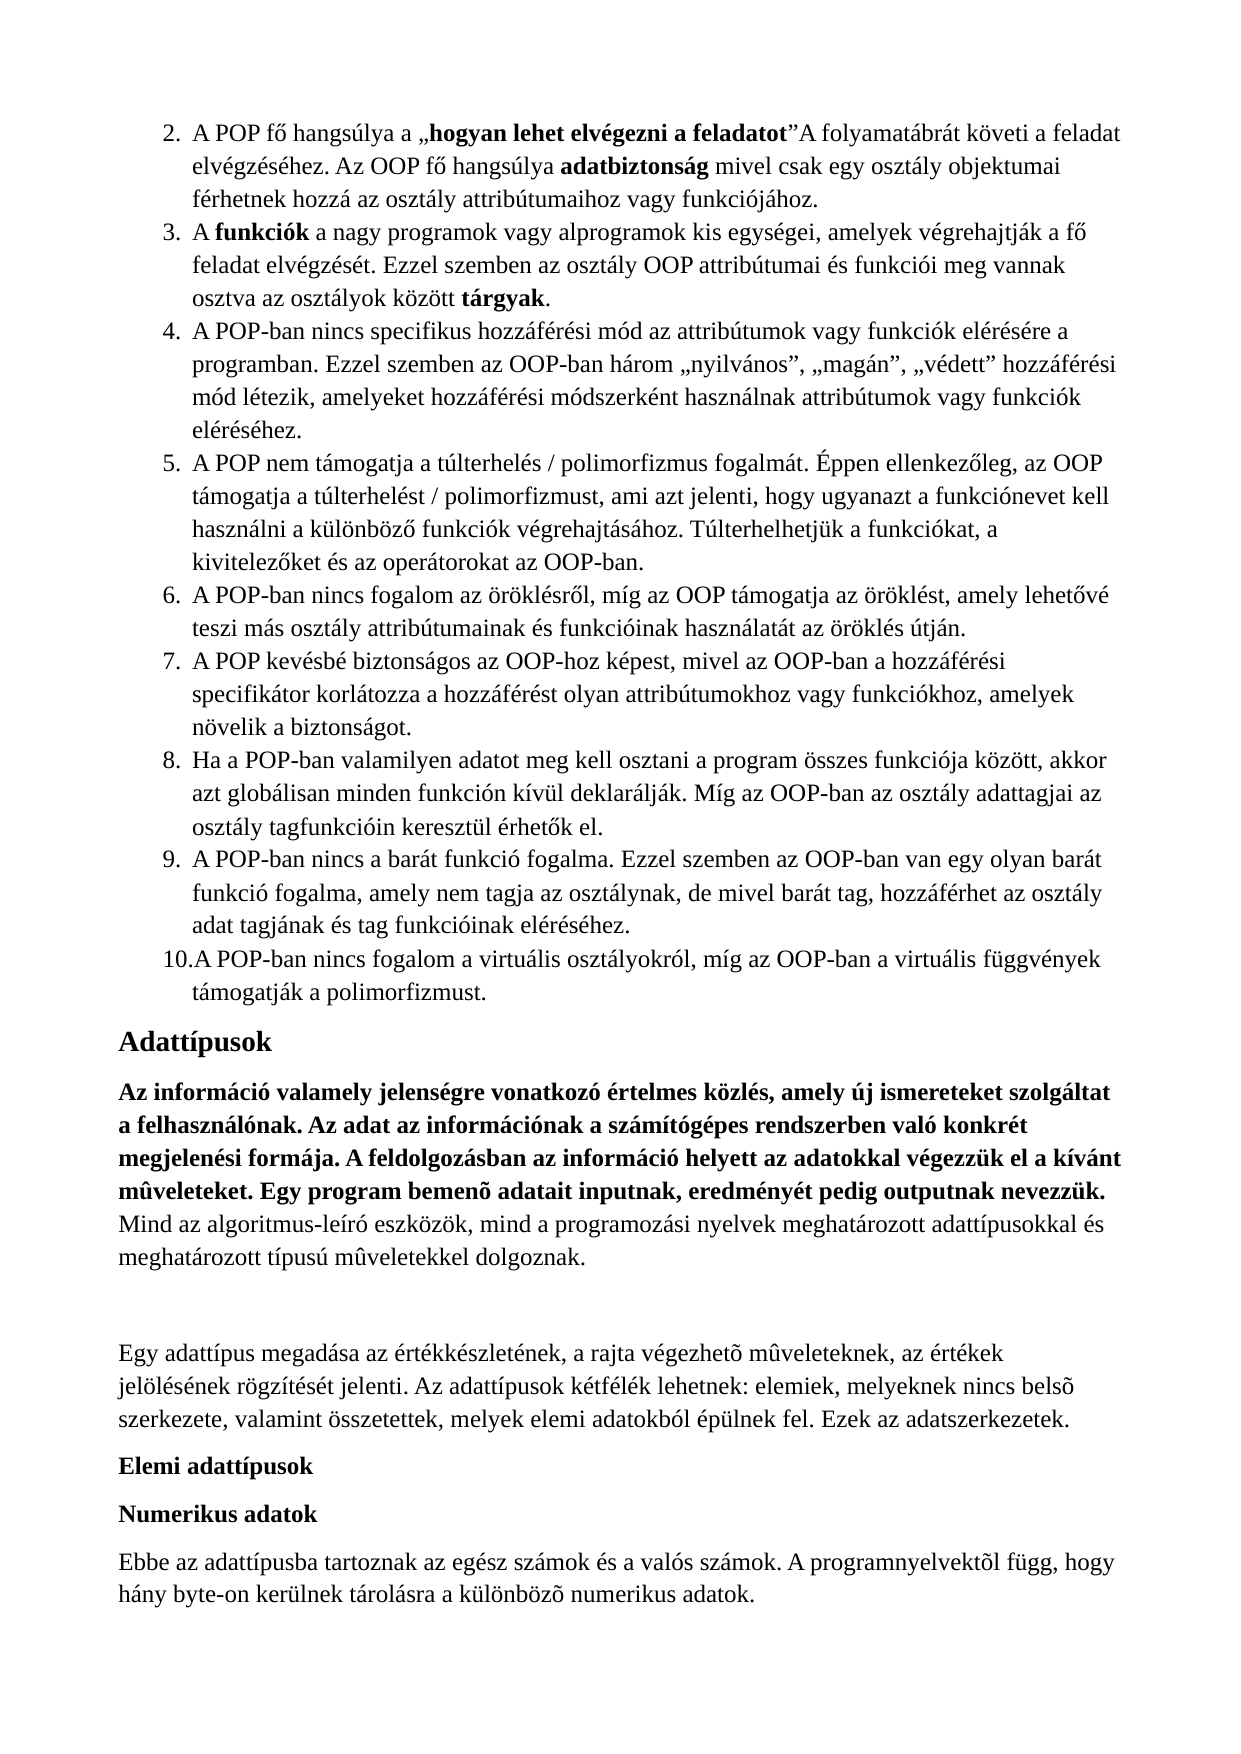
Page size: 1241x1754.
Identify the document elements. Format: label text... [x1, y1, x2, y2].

list A POP fő hangsúlya a „hogyan lehet elvégezni a feladatot”A folyamatábrát követi a feladat elvégzéséhez. Az OOP fő hangsúlya adatbiztonság mivel csak egy osztály objektumai férhetnek hozzá az osztály attribútumaihoz vagy funkciójához. [162, 118, 1122, 213]
list A POP-ban nincs specifikus hozzáférési mód az attribútumok vagy funkciók elérésére a programban. Ezzel szemben az OOP-ban három „nyilvános”, „magán”, „védett” hozzáférési mód létezik, amelyeket hozzáférési módszerként használnak attribútumok vagy funkciók eléréséhez. [162, 316, 1122, 444]
text Elemi adattípusok [118, 1451, 1122, 1480]
text Adattípusok [118, 1024, 1122, 1058]
text Numerikus adatok [118, 1499, 1122, 1528]
list A POP-ban nincs fogalom az öröklésről, míg az OOP támogatja az öröklést, amely lehetővé teszi más osztály attribútumainak és funkcióinak használatát az öröklés útján. [162, 580, 1122, 642]
list A POP kevésbé biztonságos az OOP-hoz képest, mivel az OOP-ban a hozzáférési specifikátor korlátozza a hozzáférést olyan attribútumokhoz vagy funkciókhoz, amelyek növelik a biztonságot. [162, 646, 1122, 741]
list A POP-ban nincs a barát funkció fogalma. Ezzel szemben az OOP-ban van egy olyan barát funkció fogalma, amely nem tagja az osztálynak, de mivel barát tag, hozzáférhet az osztály adat tagjának és tag funkcióinak eléréséhez. [162, 844, 1122, 939]
text Az információ valamely jelenségre vonatkozó értelmes közlés, amely új ismereteket szolgáltat a felhasználónak. Az adat az információnak a számítógépes rendszerben való konkrét megjelenési formája. A feldolgozásban az információ helyett az adatokkal végezzük el a kívánt mûveleteket. Egy program bemenõ adatait inputnak, eredményét pedig outputnak nevezzük. Mind az algoritmus-leíró eszközök, mind a programozási nyelvek meghatározott adattípusokkal és meghatározott típusú mûveletekkel dolgoznak. [118, 1077, 1122, 1271]
list A POP-ban nincs fogalom a virtuális osztályokról, míg az OOP-ban a virtuális függvények támogatják a polimorfizmust. [162, 944, 1122, 1005]
text Ebbe az adattípusba tartoznak az egész számok és a valós számok. A programnyelvektõl függ, hogy hány byte-on kerülnek tárolásra a különbözõ numerikus adatok. [118, 1547, 1122, 1608]
text Egy adattípus megadása az értékkészletének, a rajta végezhetõ mûveleteknek, az értékek jelölésének rögzítését jelenti. Az adattípusok kétfélék lehetnek: elemiek, melyeknek nincs belsõ szerkezete, valamint összetettek, melyek elemi adatokból épülnek fel. Ezek az adatszerkezetek. [118, 1338, 1122, 1432]
list A POP nem támogatja a túlterhelés / polimorfizmus fogalmát. Éppen ellenkezőleg, az OOP támogatja a túlterhelést / polimorfizmust, ami azt jelenti, hogy ugyanazt a funkciónevet kell használni a különböző funkciók végrehajtásához. Túlterhelhetjük a funkciókat, a kivitelezőket és az operátorokat az OOP-ban. [162, 448, 1122, 576]
list Ha a POP-ban valamilyen adatot meg kell osztani a program összes funkciója között, akkor azt globálisan minden funkción kívül deklarálják. Míg az OOP-ban az osztály adattagjai az osztály tagfunkcióin keresztül érhetők el. [162, 746, 1122, 840]
list A funkciók a nagy programok vagy alprogramok kis egységei, amelyek végrehajtják a fő feladat elvégzését. Ezzel szemben az osztály OOP attribútumai és funkciói meg vannak osztva az osztályok között tárgyak. [162, 217, 1122, 312]
